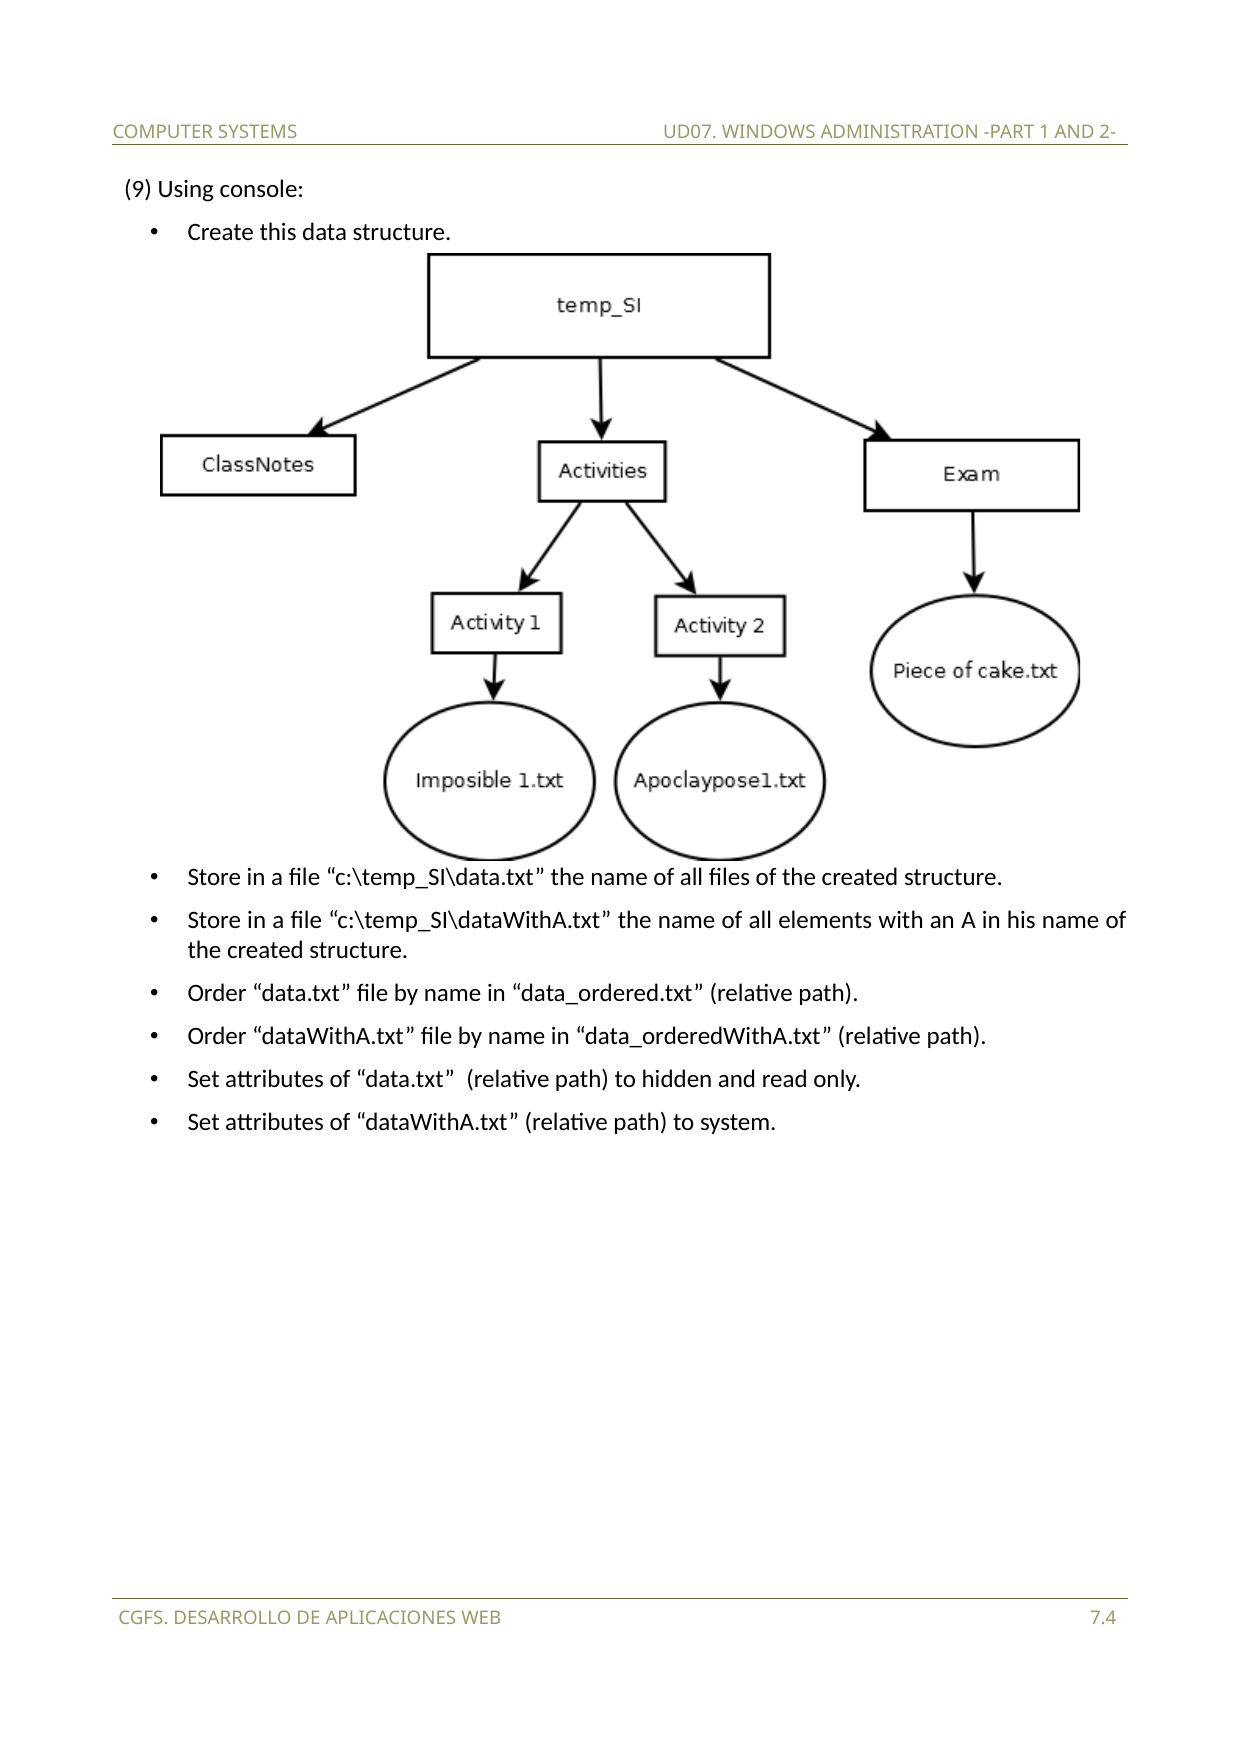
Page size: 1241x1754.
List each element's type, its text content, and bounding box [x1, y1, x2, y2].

list Order “dataWithA.txt” file by name in “data_orderedWithA.txt” (relative path). [150, 1020, 1128, 1051]
list Store in a file “c:\temp_SI\dataWithA.txt” the name of all elements with an A in his name of the created structure. [150, 904, 1128, 965]
list Set attributes of “dataWithA.txt” (relative path) to system. [150, 1106, 1128, 1137]
picture [160, 253, 1081, 861]
list Set attributes of “data.txt” (relative path) to hidden and read only. [150, 1063, 1128, 1094]
text (9) Using console: [112, 173, 1128, 204]
list Order “data.txt” file by name in “data_ordered.txt” (relative path). [150, 977, 1128, 1008]
list Store in a file “c:\temp_SI\data.txt” the name of all files of the created structure. [150, 259, 1128, 891]
list Create this data structure. [150, 216, 1128, 247]
